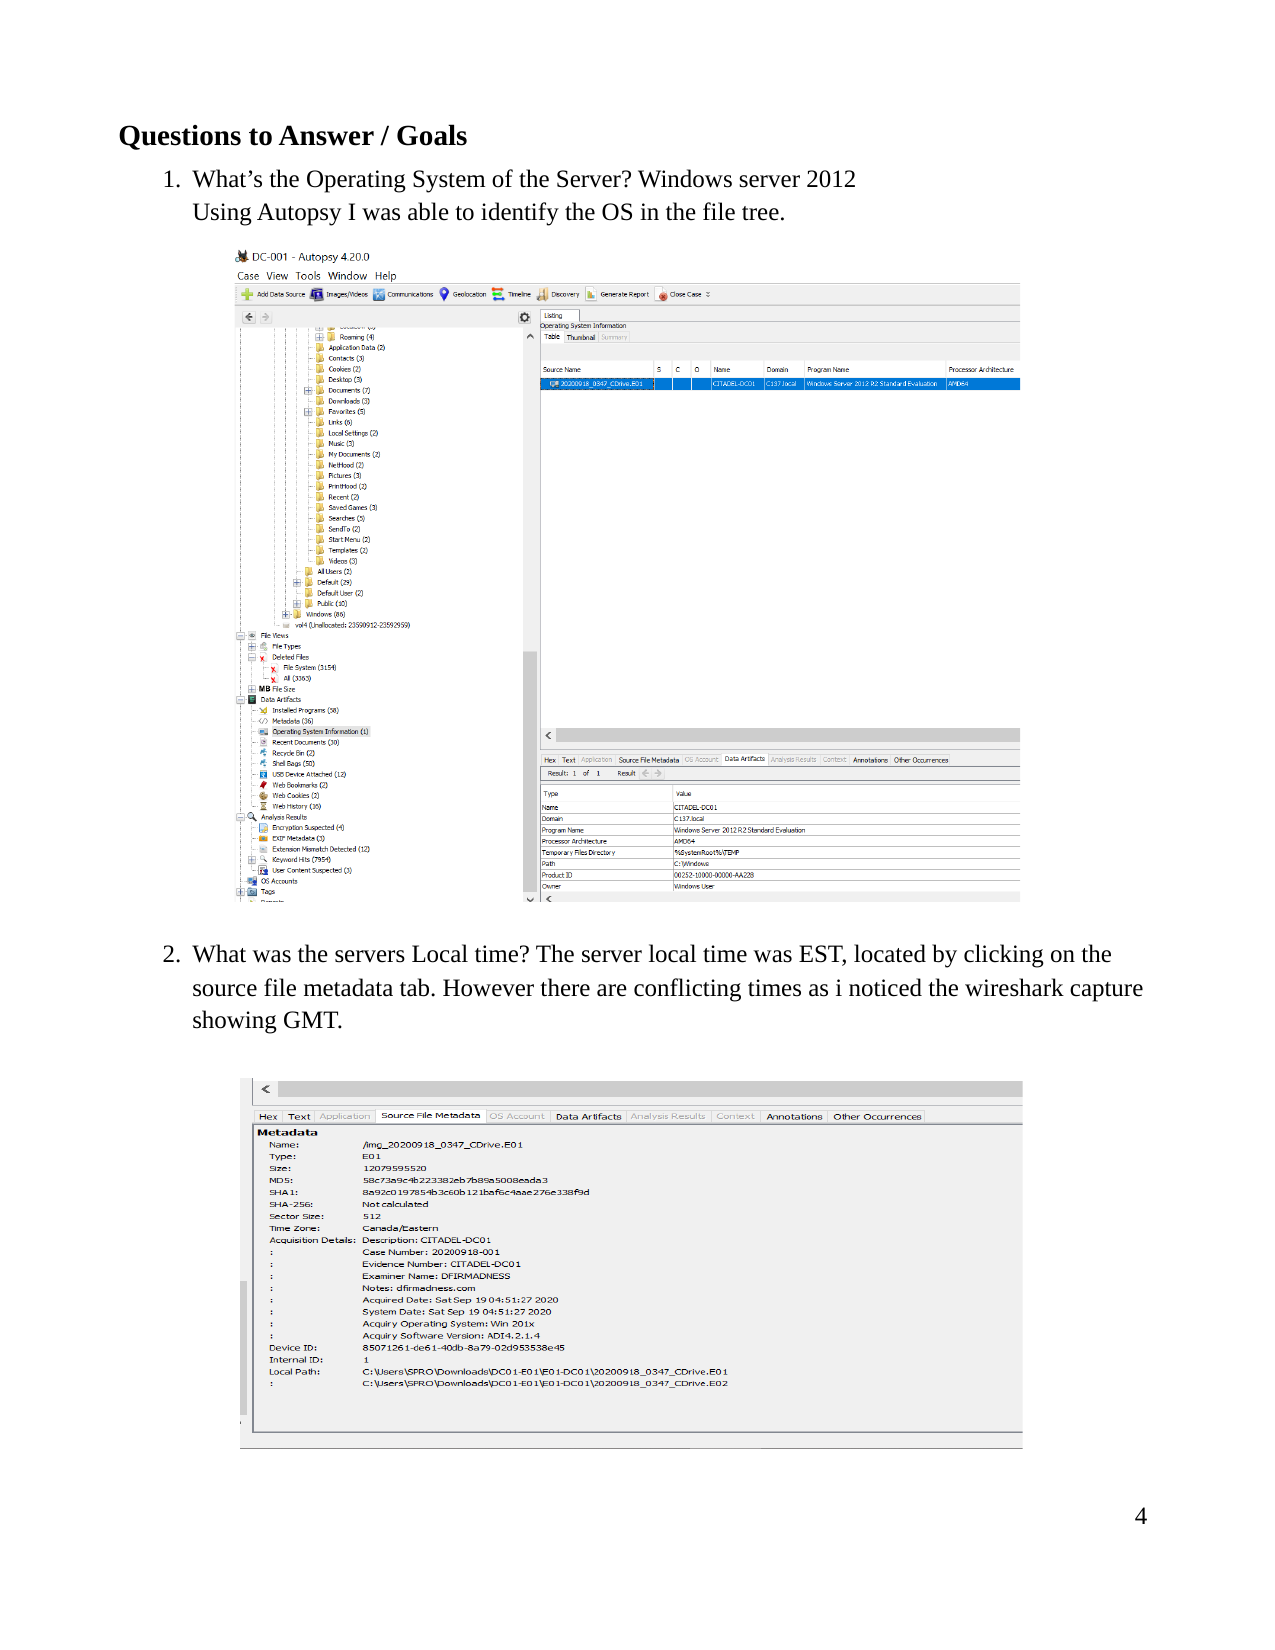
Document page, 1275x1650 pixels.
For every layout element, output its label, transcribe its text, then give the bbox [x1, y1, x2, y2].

text 4 [118, 1501, 1157, 1530]
picture [234, 246, 1021, 902]
picture [240, 1078, 1023, 1449]
list Using Autopsy I was able to identify the OS in the file tree. [162, 197, 1157, 226]
subtitle Questions to Answer / Goals [118, 118, 1157, 152]
list What’s the Operating System of the Server? Windows server 2012 [162, 164, 1157, 193]
list What was the servers Local time? The server local time was EST, located by clicking on the source file metadata tab. However there are conflicting times as i noticed the wireshark capture showing GMT. [162, 939, 1157, 1034]
